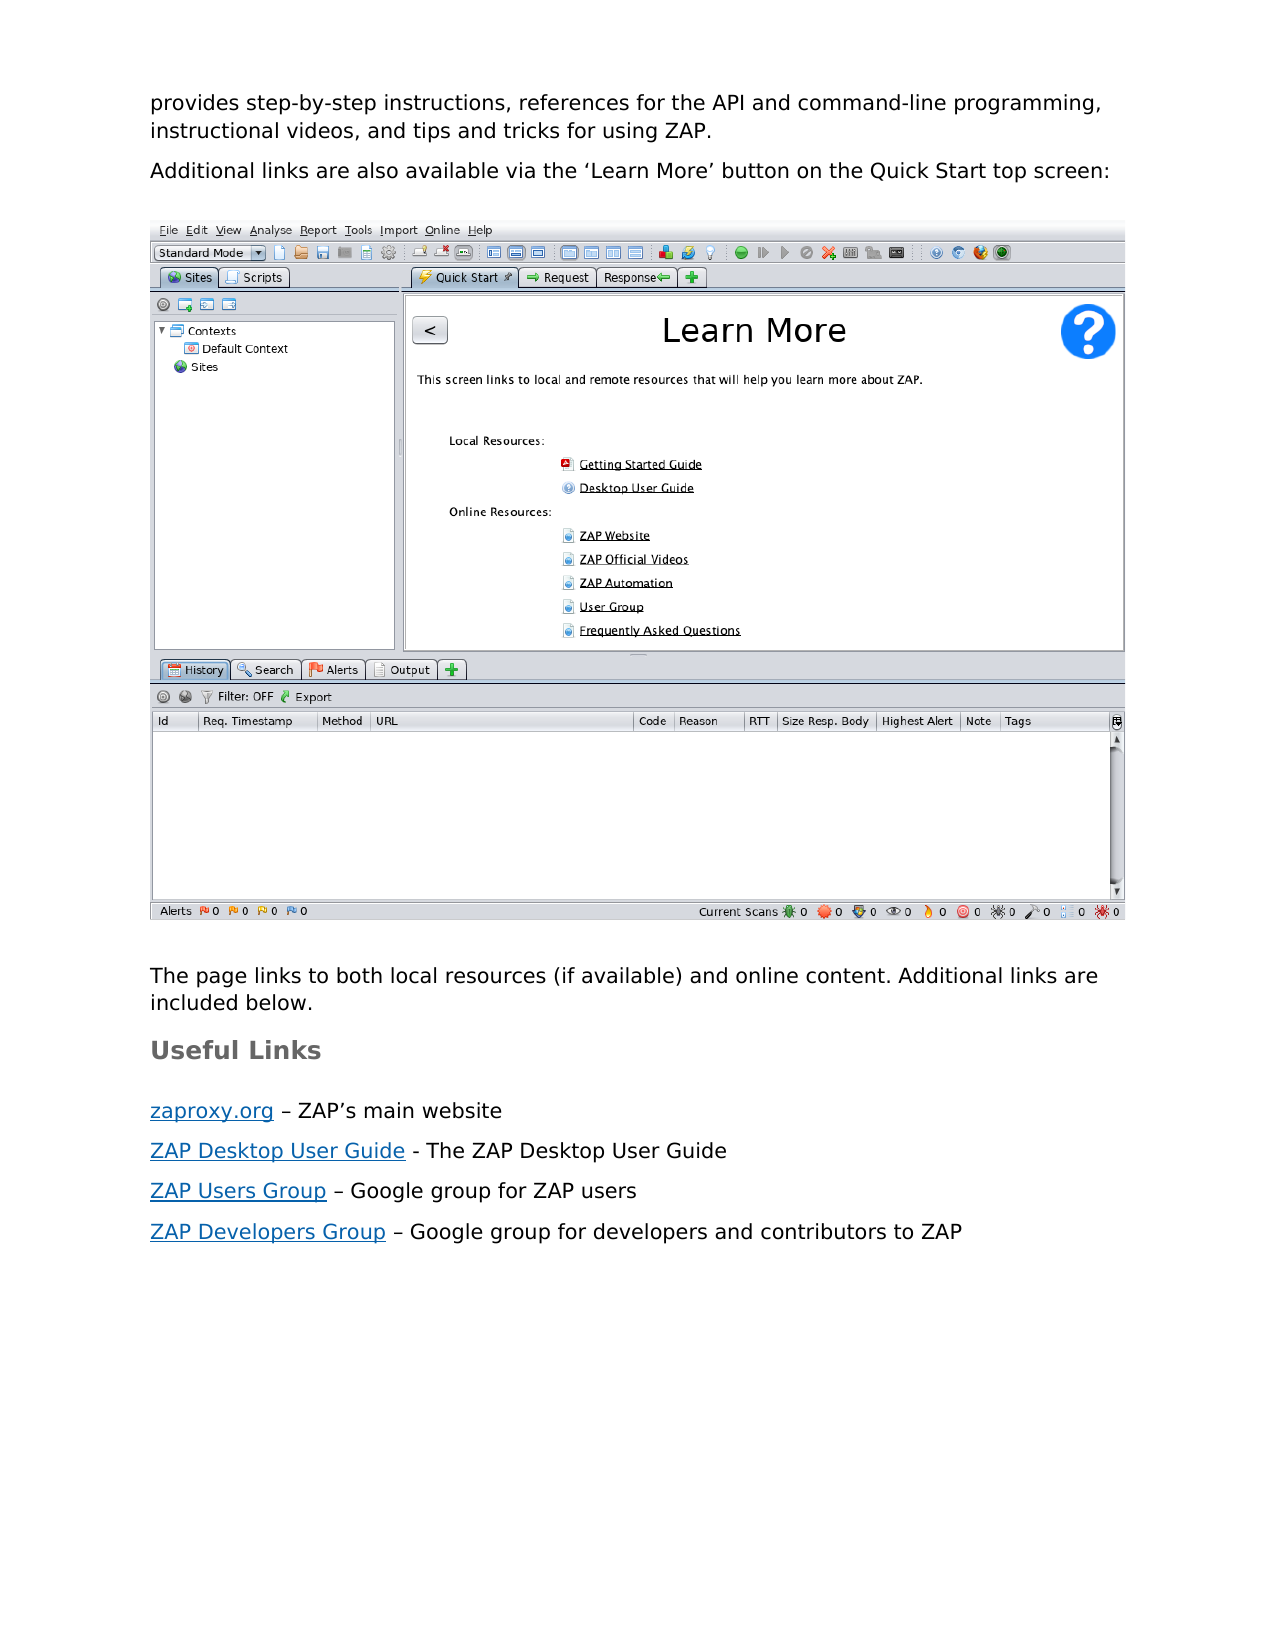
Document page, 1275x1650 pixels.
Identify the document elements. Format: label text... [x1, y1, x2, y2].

text ZAP Users Group – Google group for ZAP users [150, 1179, 1125, 1204]
text provides step-by-step instructions, references for the API and command-line programming, instructional videos, and tips and tricks for using ZAP. [150, 91, 1125, 143]
text The page links to both local resources (if available) and online content. Additional links are included below. [150, 964, 1125, 1016]
text ZAP Desktop User Guide - The ZAP Desktop User Guide [150, 1139, 1125, 1163]
text ZAP Developers Group – Google group for developers and contributors to ZAP [150, 1220, 1125, 1244]
text zaproxy.org – ZAP’s main website [150, 1099, 1125, 1123]
subtitle Useful Links [150, 1036, 1125, 1065]
picture [150, 220, 1125, 920]
text Additional links are also available via the ‘Learn More’ button on the Quick Start top screen: [150, 159, 1125, 183]
